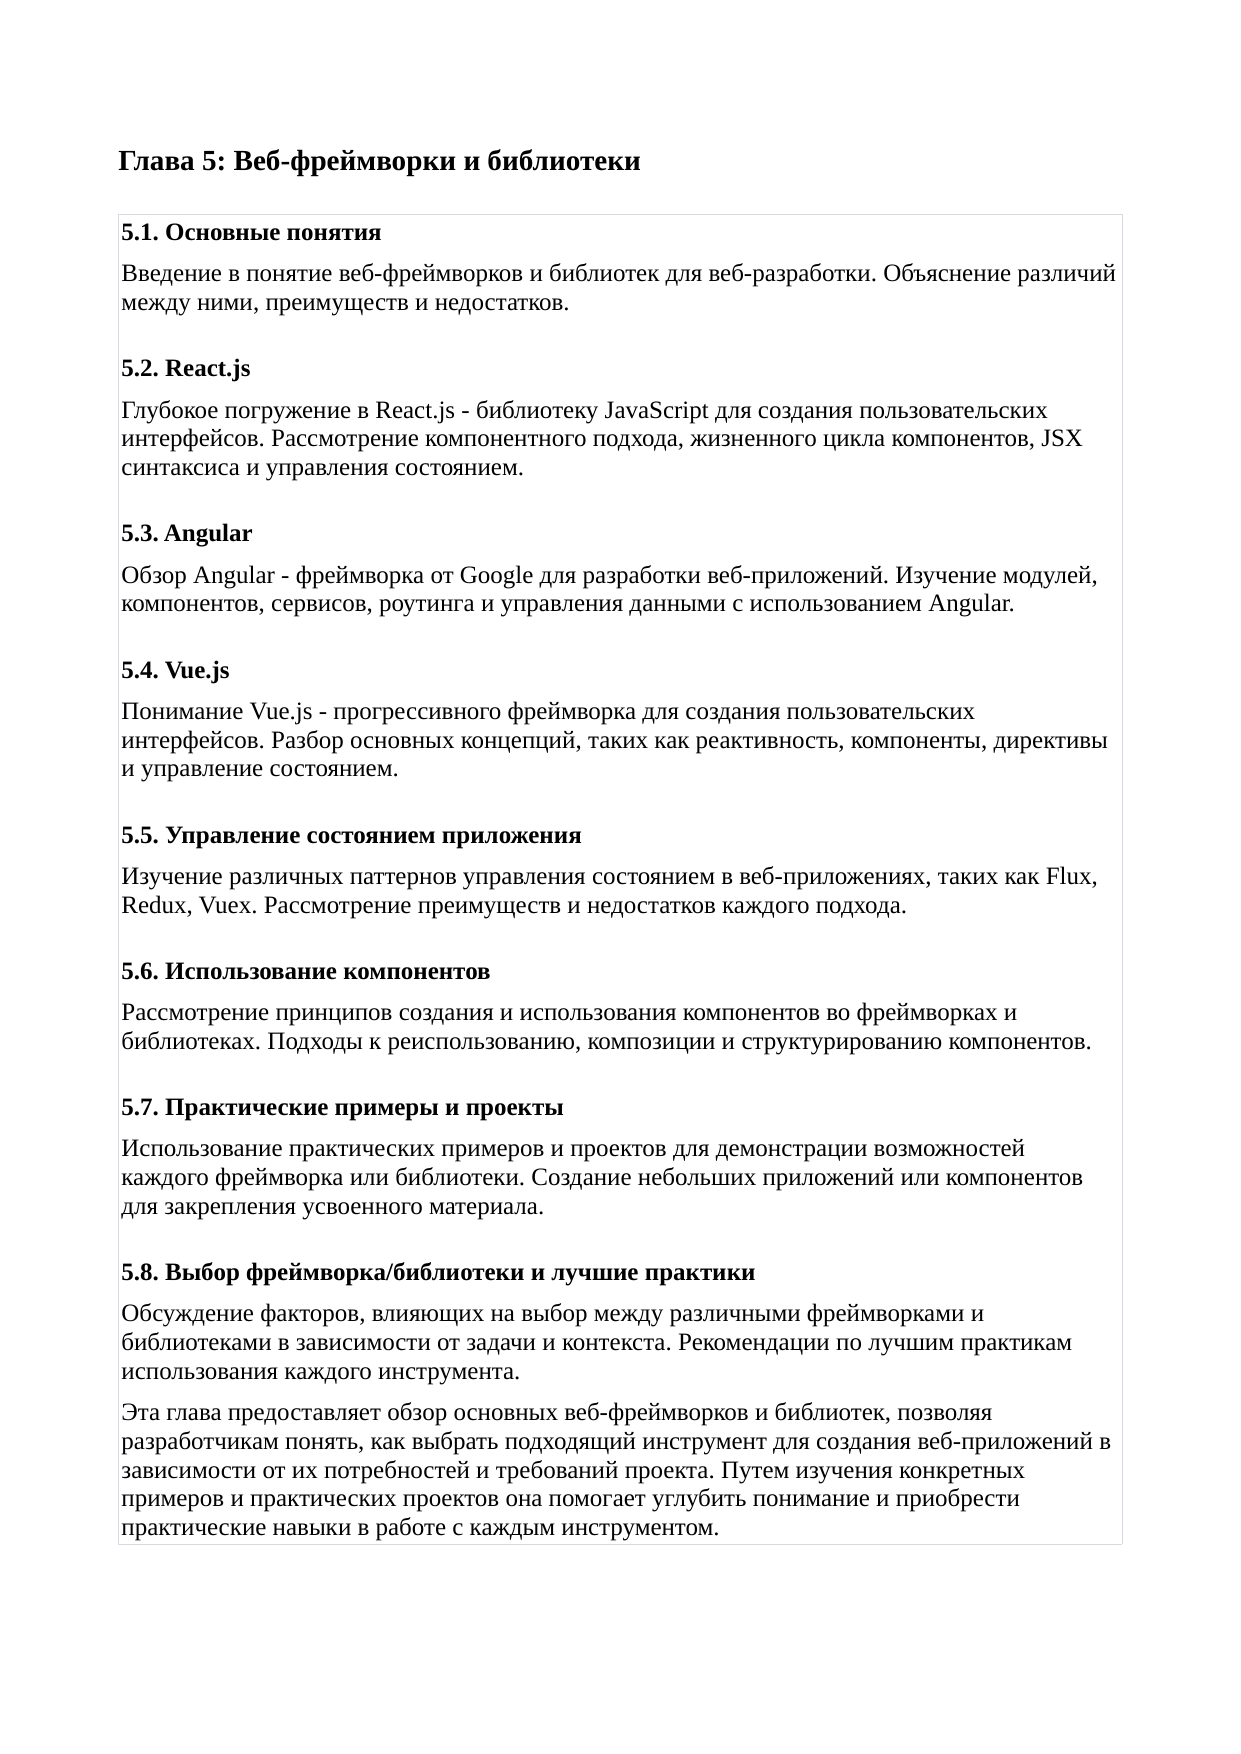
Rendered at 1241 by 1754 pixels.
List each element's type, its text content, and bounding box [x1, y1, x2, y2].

text Изучение различных паттернов управления состоянием в веб-приложениях, таких как Flux, Redux, Vuex. Рассмотрение преимуществ и недостатков каждого подхода. [119, 858, 1122, 918]
subtitle 5.2. React.js [119, 350, 1122, 382]
subtitle Глава 5: Веб-фреймворки и библиотеки [118, 143, 1122, 177]
subtitle 5.7. Практические примеры и проекты [119, 1089, 1122, 1121]
text Введение в понятие веб-фреймворков и библиотек для веб-разработки. Объяснение различий между ними, преимуществ и недостатков. [119, 255, 1122, 316]
text Глубокое погружение в React.js - библиотеку JavaScript для создания пользовательских интерфейсов. Рассмотрение компонентного подхода, жизненного цикла компонентов, JSX синтаксиса и управления состоянием. [119, 392, 1122, 481]
text Обзор Angular - фреймворка от Google для разработки веб-приложений. Изучение модулей, компонентов, сервисов, роутинга и управления данными с использованием Angular. [119, 557, 1122, 617]
text Рассмотрение принципов создания и использования компонентов во фреймворках и библиотеках. Подходы к реиспользованию, композиции и структурированию компонентов. [119, 994, 1122, 1055]
subtitle 5.8. Выбор фреймворка/библиотеки и лучшие практики [119, 1254, 1122, 1286]
subtitle 5.5. Управление состоянием приложения [119, 817, 1122, 848]
subtitle 5.3. Angular [119, 515, 1122, 547]
text Использование практических примеров и проектов для демонстрации возможностей каждого фреймворка или библиотеки. Создание небольших приложений или компонентов для закрепления усвоенного материала. [119, 1130, 1122, 1220]
subtitle 5.4. Vue.js [119, 652, 1122, 683]
text Эта глава предоставляет обзор основных веб-фреймворков и библиотек, позволяя разработчикам понять, как выбрать подходящий инструмент для создания веб-приложений в зависимости от их потребностей и требований проекта. Путем изучения конкретных примеров и практических проектов она помогает углубить понимание и приобрести практические навыки в работе с каждым инструментом. [119, 1394, 1122, 1544]
subtitle 5.1. Основные понятия [119, 215, 1122, 246]
subtitle 5.6. Использование компонентов [119, 953, 1122, 985]
text Понимание Vue.js - прогрессивного фреймворка для создания пользовательских интерфейсов. Разбор основных концепций, таких как реактивность, компоненты, директивы и управление состоянием. [119, 693, 1122, 782]
text Обсуждение факторов, влияющих на выбор между различными фреймворками и библиотеками в зависимости от задачи и контекста. Рекомендации по лучшим практикам использования каждого инструмента. [119, 1295, 1122, 1385]
